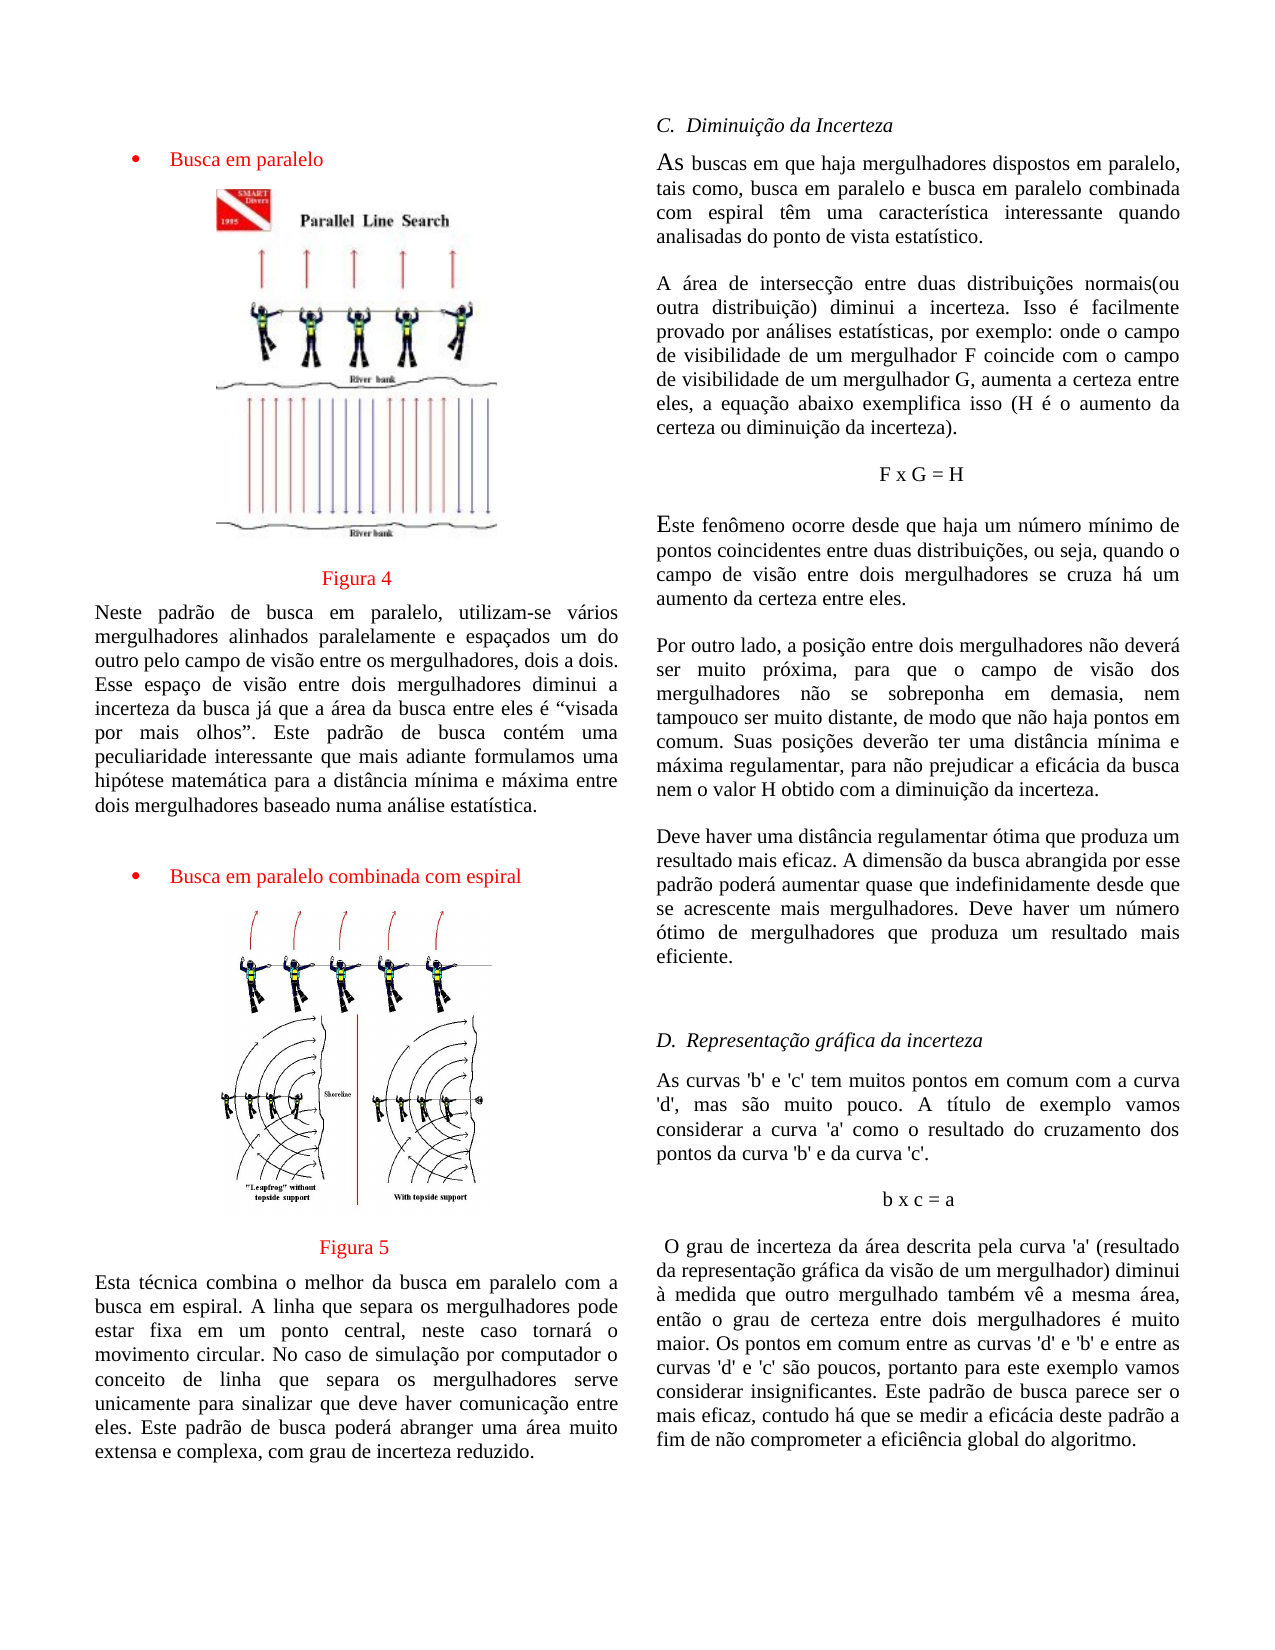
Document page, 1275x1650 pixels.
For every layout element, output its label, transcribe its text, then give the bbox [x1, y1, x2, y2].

subtitle Busca em paralelo combinada com espiral [132, 863, 619, 888]
text Por outro lado, a posição entre dois mergulhadores não deverá ser muito próxima, para que o campo de visão dos mergulhadores não se sobreponha em demasia, nem tampouco ser muito distante, de modo que não haja pontos em comum. Suas posições deverão ter uma distância mínima e máxima regulamentar, para não prejudicar a eficácia da busca nem o valor H obtido com a diminuição da incerteza. [656, 633, 1181, 801]
subtitle Figura 5 [94, 1235, 619, 1260]
text Esta técnica combina o melhor da busca em paralelo com a busca em espiral. A linha que separa os mergulhadores pode estar fixa em um ponto central, neste caso tornará o movimento circular. No caso de simulação por computador o conceito de linha que separa os mergulhadores serve unicamente para sinalizar que deve haver comunicação entre eles. Este padrão de busca poderá abranger uma área muito extensa e complexa, com grau de incerteza reduzido. [94, 1270, 619, 1463]
subtitle Diminuição da Incerteza [656, 112, 1181, 137]
picture [216, 189, 498, 548]
text b x c = a [656, 1187, 1181, 1211]
text O grau de incerteza da área descrita pela curva 'a' (resultado da representação gráfica da visão de um mergulhador) diminui à medida que outro mergulhado também vê a mesma área, então o grau de certeza entre dois mergulhadores é muito maior. Os pontos em comum entre as curvas 'd' e 'b' e entre as curvas 'd' e 'c' são poucos, portanto para este exemplo vamos considerar insignificantes. Este padrão de busca parece ser o mais eficaz, contudo há que se medir a eficácia deste padrão a fim de não comprometer a eficiência global do algoritmo. [656, 1234, 1181, 1451]
subtitle Representação gráfica da incerteza [656, 1028, 1181, 1052]
text As buscas em que haja mergulhadores dispostos em paralelo, tais como, busca em paralelo e busca em paralelo combinada com espiral têm uma característica interessante quando analisadas do ponto de vista estatístico. [656, 147, 1181, 248]
text As curvas 'b' e 'c' tem muitos pontos em comum com a curva 'd', mas são muito pouco. A título de exemplo vamos considerar a curva 'a' como o resultado do cruzamento dos pontos da curva 'b' e da curva 'c'. [656, 1068, 1181, 1164]
text F x G = H [656, 462, 1181, 486]
text Deve haver uma distância regulamentar ótima que produza um resultado mais eficaz. A dimensão da busca abrangida por esse padrão poderá aumentar quase que indefinidamente desde que se acrescente mais mergulhadores. Deve haver um número ótimo de mergulhadores que produza um resultado mais eficiente. [656, 824, 1181, 968]
list Busca em paralelo [132, 147, 619, 171]
text A área de intersecção entre duas distribuições normais(ou outra distribuição) diminui a incerteza. Isso é facilmente provado por análises estatísticas, por exemplo: onde o campo de visibilidade de um mergulhador F coincide com o campo de visibilidade de um mergulhador G, aumenta a certeza entre eles, a equação abaixo exemplifica isso (H é o aumento da certeza ou diminuição da incerteza). [656, 271, 1181, 439]
text Neste padrão de busca em paralelo, utilizam-se vários mergulhadores alinhados paralelamente e espaçados um do outro pelo campo de visão entre os mergulhadores, dois a dois. Esse espaço de visão entre dois mergulhadores diminui a incerteza da busca já que a área da busca entre eles é “visada por mais olhos”. Este padrão de busca contém uma peculiaridade interessante que mais adiante formulamos uma hipótese matemática para a distância mínima e máxima entre dois mergulhadores baseado numa análise estatística. [94, 600, 619, 817]
text Este fenômeno ocorre desde que haja um número mínimo de pontos coincidentes entre duas distribuições, ou seja, quando o campo de visão entre dois mergulhadores se cruza há um aumento da certeza entre eles. [656, 509, 1181, 610]
text Figura 4 [94, 566, 619, 589]
